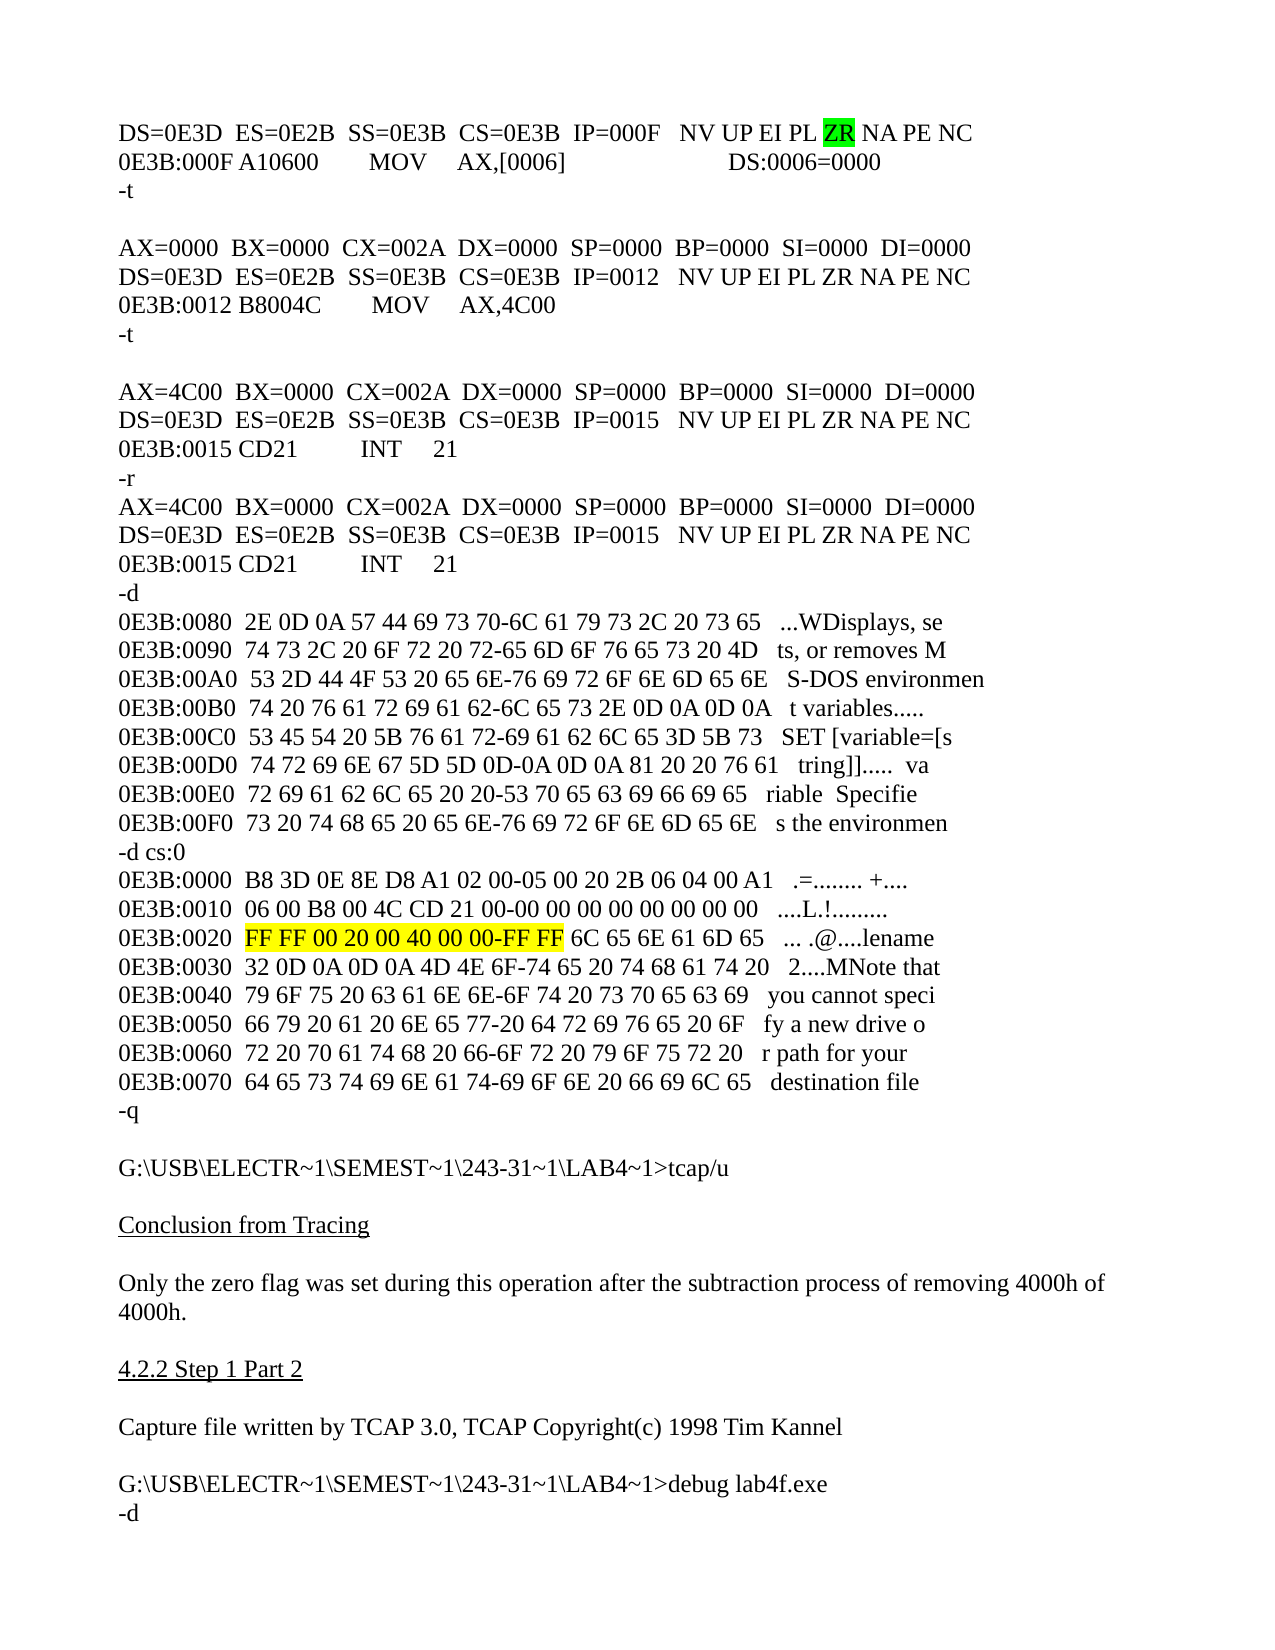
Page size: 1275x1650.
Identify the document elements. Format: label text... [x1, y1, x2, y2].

text 0E3B:0040 79 6F 75 20 63 61 6E 6E-6F 74 20 73 70 65 63 69 you cannot speci [118, 981, 1157, 1009]
text 0E3B:00B0 74 20 76 61 72 69 61 62-6C 65 73 2E 0D 0A 0D 0A t variables..... [118, 693, 1157, 722]
text Only the zero flag was set during this operation after the subtraction process of removing 4000h of 4000h. [118, 1268, 1157, 1326]
text Capture file written by TCAP 3.0, TCAP Copyright(c) 1998 Tim Kannel [118, 1412, 1157, 1441]
text G:\USB\ELECTR~1\SEMEST~1\243-31~1\LAB4~1>debug lab4f.exe [118, 1469, 1157, 1498]
text -t [118, 176, 1157, 204]
text 0E3B:0015 CD21 INT 21 [118, 549, 1157, 578]
text 0E3B:00F0 73 20 74 68 65 20 65 6E-76 69 72 6F 6E 6D 65 6E s the environmen [118, 808, 1157, 837]
text G:\USB\ELECTR~1\SEMEST~1\243-31~1\LAB4~1>tcap/u [118, 1153, 1157, 1182]
text DS=0E3D ES=0E2B SS=0E3B CS=0E3B IP=0012 NV UP EI PL ZR NA PE NC [118, 262, 1157, 291]
text 0E3B:0000 B8 3D 0E 8E D8 A1 02 00-05 00 20 2B 06 04 00 A1 .=........ +.... [118, 866, 1157, 894]
text 4.2.2 Step 1 Part 2 [118, 1354, 1157, 1383]
text 0E3B:0070 64 65 73 74 69 6E 61 74-69 6F 6E 20 66 69 6C 65 destination file [118, 1067, 1157, 1096]
text 0E3B:00D0 74 72 69 6E 67 5D 5D 0D-0A 0D 0A 81 20 20 76 61 tring]]..... va [118, 751, 1157, 779]
text DS=0E3D ES=0E2B SS=0E3B CS=0E3B IP=0015 NV UP EI PL ZR NA PE NC [118, 406, 1157, 434]
text 0E3B:00A0 53 2D 44 4F 53 20 65 6E-76 69 72 6F 6E 6D 65 6E S-DOS environmen [118, 664, 1157, 693]
text 0E3B:0012 B8004C MOV AX,4C00 [118, 291, 1157, 319]
text 0E3B:0015 CD21 INT 21 [118, 434, 1157, 463]
text 0E3B:0050 66 79 20 61 20 6E 65 77-20 64 72 69 76 65 20 6F fy a new drive o [118, 1009, 1157, 1038]
text -d [118, 1498, 1157, 1527]
text -r [118, 463, 1157, 492]
text DS=0E3D ES=0E2B SS=0E3B CS=0E3B IP=0015 NV UP EI PL ZR NA PE NC [118, 521, 1157, 549]
text AX=4C00 BX=0000 CX=002A DX=0000 SP=0000 BP=0000 SI=0000 DI=0000 [118, 377, 1157, 406]
text 0E3B:0090 74 73 2C 20 6F 72 20 72-65 6D 6F 76 65 73 20 4D ts, or removes M [118, 636, 1157, 664]
text -q [118, 1096, 1157, 1124]
text 0E3B:00C0 53 45 54 20 5B 76 61 72-69 61 62 6C 65 3D 5B 73 SET [variable=[s [118, 722, 1157, 751]
text 0E3B:000F A10600 MOV AX,[0006] DS:0006=0000 [118, 147, 1157, 176]
text 0E3B:00E0 72 69 61 62 6C 65 20 20-53 70 65 63 69 66 69 65 riable Specifie [118, 779, 1157, 808]
text 0E3B:0030 32 0D 0A 0D 0A 4D 4E 6F-74 65 20 74 68 61 74 20 2....MNote that [118, 952, 1157, 981]
text Conclusion from Tracing [118, 1211, 1157, 1239]
text -d cs:0 [118, 837, 1157, 866]
text DS=0E3D ES=0E2B SS=0E3B CS=0E3B IP=000F NV UP EI PL ZR NA PE NC [118, 118, 1157, 147]
text 0E3B:0010 06 00 B8 00 4C CD 21 00-00 00 00 00 00 00 00 00 ....L.!......... [118, 894, 1157, 923]
text AX=0000 BX=0000 CX=002A DX=0000 SP=0000 BP=0000 SI=0000 DI=0000 [118, 233, 1157, 262]
text 0E3B:0060 72 20 70 61 74 68 20 66-6F 72 20 79 6F 75 72 20 r path for your [118, 1038, 1157, 1067]
text -t [118, 319, 1157, 348]
text 0E3B:0080 2E 0D 0A 57 44 69 73 70-6C 61 79 73 2C 20 73 65 ...WDisplays, se [118, 607, 1157, 636]
text AX=4C00 BX=0000 CX=002A DX=0000 SP=0000 BP=0000 SI=0000 DI=0000 [118, 492, 1157, 521]
text -d [118, 578, 1157, 607]
text 0E3B:0020 FF FF 00 20 00 40 00 00-FF FF 6C 65 6E 61 6D 65 ... .@....lename [118, 923, 1157, 952]
